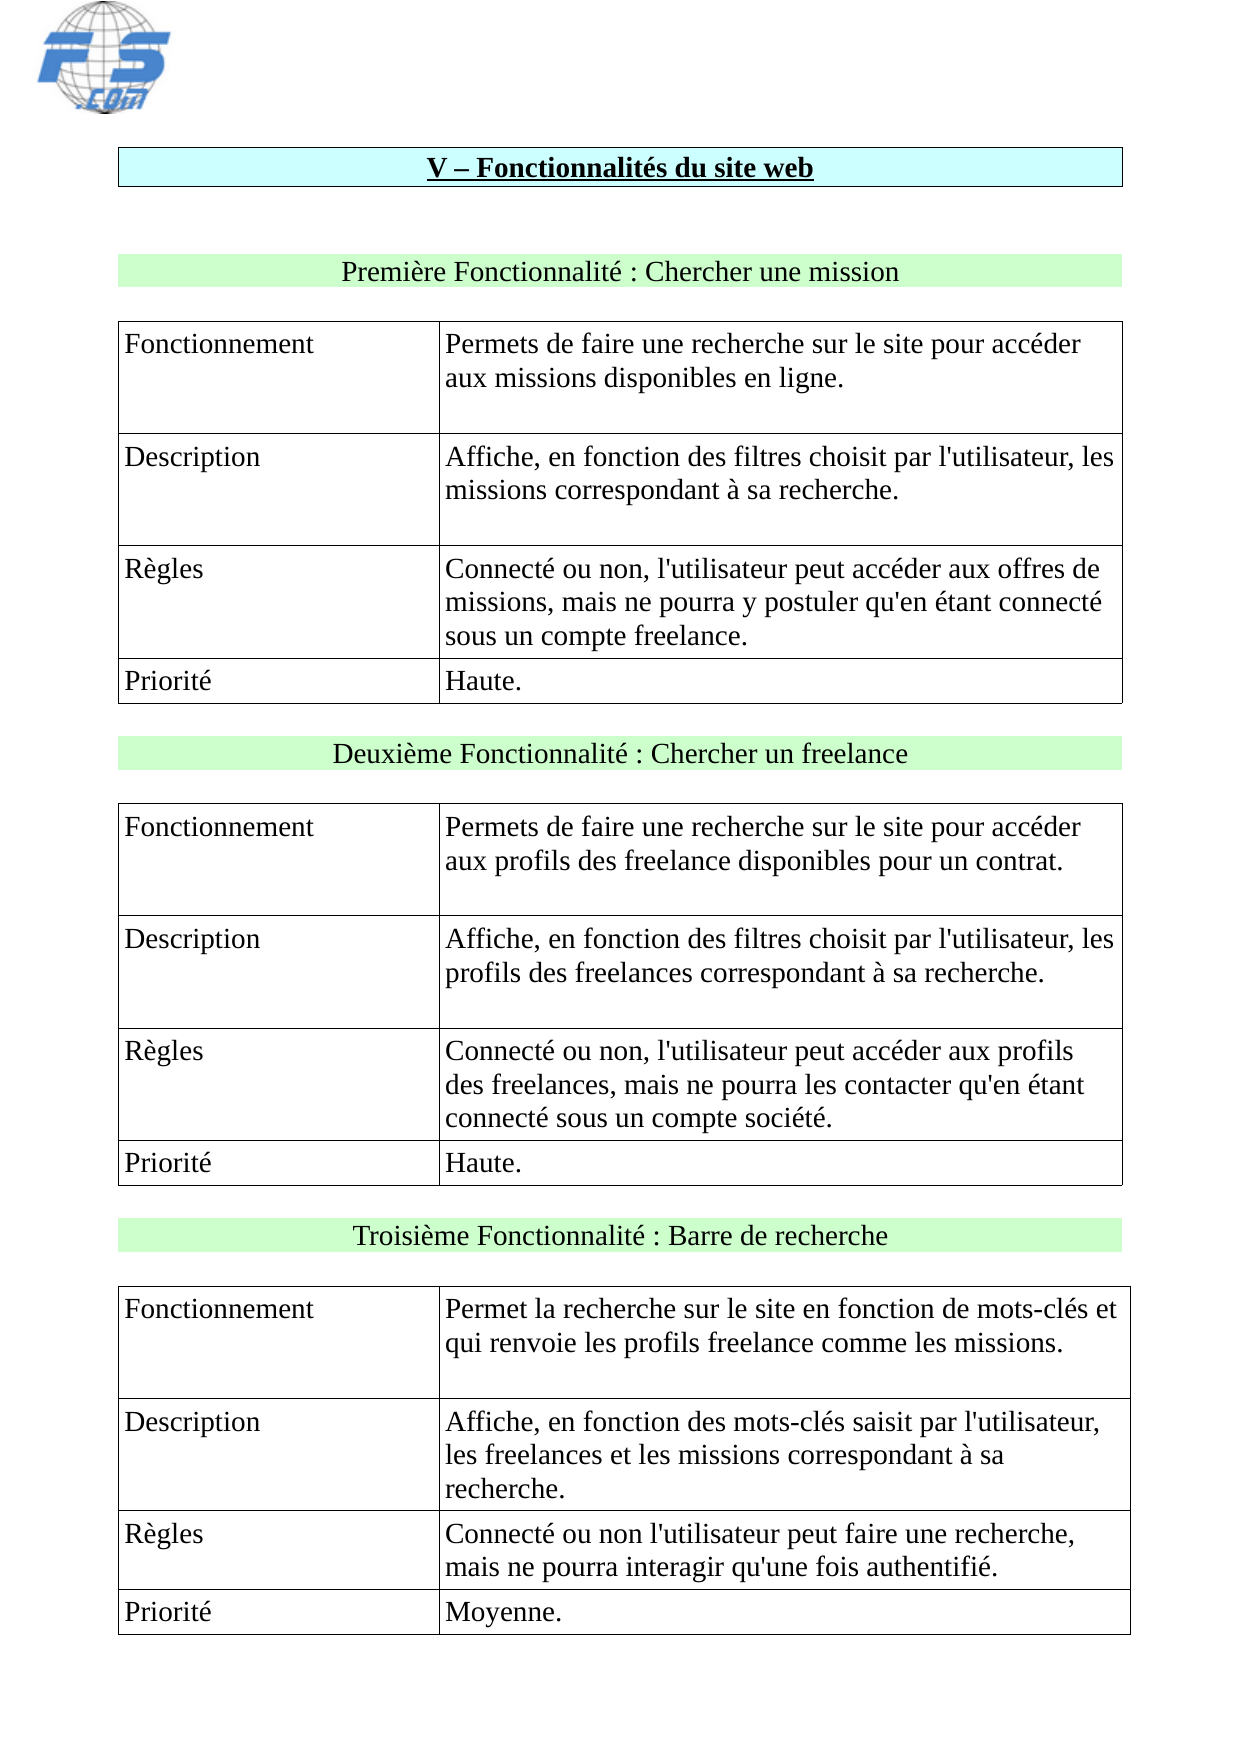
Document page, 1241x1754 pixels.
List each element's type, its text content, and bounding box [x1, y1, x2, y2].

table_cell Moyenne. [440, 1590, 1130, 1634]
table_cell Description [119, 916, 439, 1028]
table_cell Description [119, 434, 439, 545]
table_cell Priorité [119, 1141, 439, 1185]
table_cell Affiche, en fonction des filtres choisit par l'utilisateur, les missions correspondant à sa recherche. [440, 434, 1122, 545]
table_header Fonctionnement [119, 804, 439, 915]
table_cell Connecté ou non, l'utilisateur peut accéder aux profils des freelances, mais ne pourra les contacter qu'en étant connecté sous un compte société. [440, 1029, 1122, 1140]
table_header Permet la recherche sur le site en fonction de mots-clés et qui renvoie les profils freelance comme les missions. [440, 1287, 1130, 1398]
table_header Permets de faire une recherche sur le site pour accéder aux missions disponibles en ligne. [440, 322, 1122, 433]
table_cell Affiche, en fonction des mots-clés saisit par l'utilisateur, les freelances et les missions correspondant à sa recherche. [440, 1399, 1130, 1510]
table_cell Règles [119, 1511, 439, 1589]
table_cell Description [119, 1399, 439, 1510]
table_header Fonctionnement [119, 1287, 439, 1398]
picture [0, 1, 202, 114]
table_cell Affiche, en fonction des filtres choisit par l'utilisateur, les profils des freelances correspondant à sa recherche. [440, 916, 1122, 1028]
table_cell Priorité [119, 659, 439, 702]
table_cell Connecté ou non, l'utilisateur peut accéder aux offres de missions, mais ne pourra y postuler qu'en étant connecté sous un compte freelance. [440, 546, 1122, 657]
table_cell Connecté ou non l'utilisateur peut faire une recherche, mais ne pourra interagir qu'une fois authentifié. [440, 1511, 1130, 1589]
table_cell Règles [119, 1029, 439, 1140]
table_header Permets de faire une recherche sur le site pour accéder aux profils des freelance disponibles pour un contrat. [440, 804, 1122, 915]
table_header Fonctionnement [119, 322, 439, 433]
table_cell Haute. [440, 1141, 1122, 1185]
table_cell Priorité [119, 1590, 439, 1634]
table_cell Règles [119, 546, 439, 657]
table_cell Haute. [440, 659, 1122, 702]
text V – Fonctionnalités du site web [119, 148, 1122, 186]
